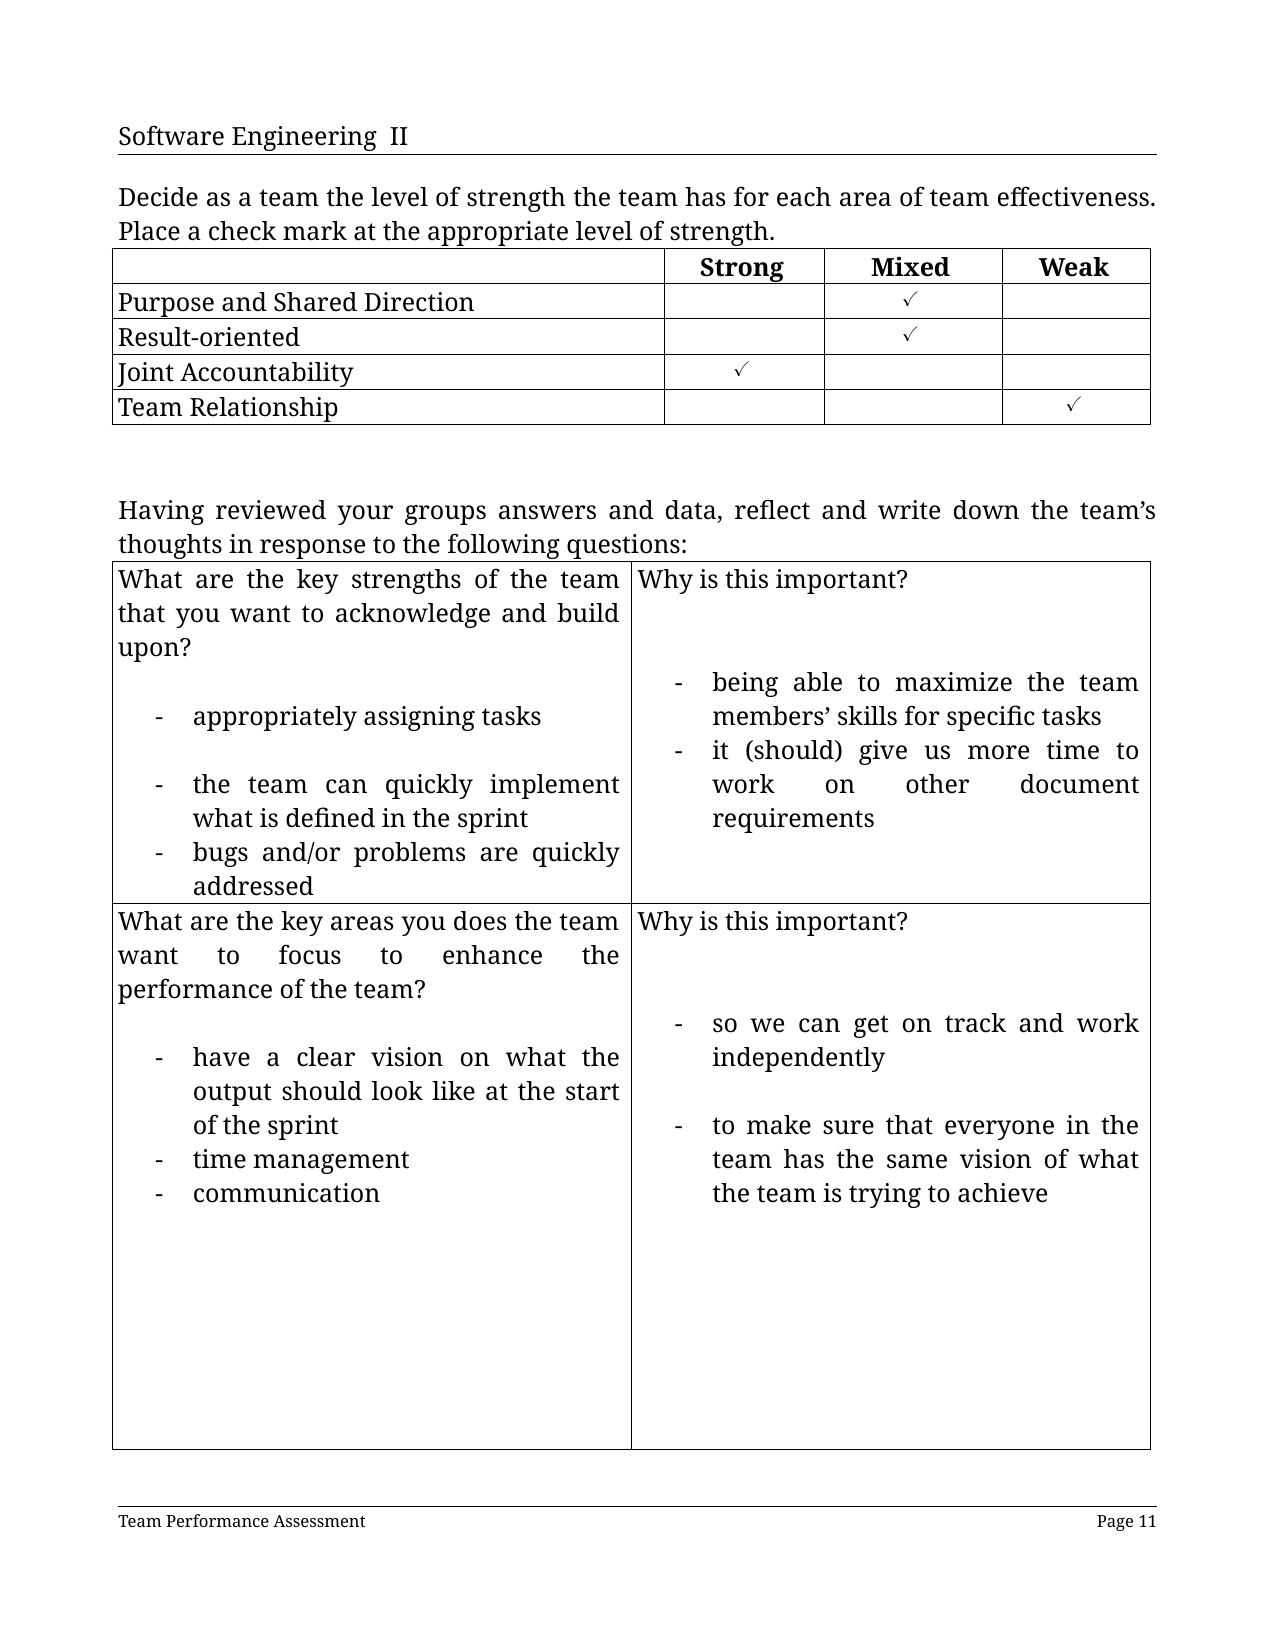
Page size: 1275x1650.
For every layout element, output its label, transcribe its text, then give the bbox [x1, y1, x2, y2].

table_header Strong [665, 249, 824, 283]
table_cell [825, 390, 1002, 424]
table_cell ✓ [825, 284, 1002, 318]
table_header Mixed [825, 249, 1002, 283]
table_header Why is this important? being able to maximize the team members’ skills for specific tasks it (should) give us more time to work on other document requirements [632, 562, 1150, 903]
table_cell Joint Accountability [113, 355, 664, 388]
table_header [113, 249, 664, 283]
table_cell Purpose and Shared Direction [113, 284, 664, 318]
table_cell ✓ [1003, 390, 1150, 424]
table_cell [825, 355, 1002, 388]
table_header Weak [1003, 249, 1150, 283]
table_cell What are the key areas you does the team want to focus to enhance the performance of the team? have a clear vision on what the output should look like at the start of the sprint time management communication [113, 904, 631, 1449]
table_cell [1003, 284, 1150, 318]
table_cell [665, 284, 824, 318]
table_cell [665, 319, 824, 353]
text Having reviewed your groups answers and data, reflect and write down the team’s thoughts in response to the following questions: [118, 493, 1157, 561]
table_header What are the key strengths of the team that you want to acknowledge and build upon? appropriately assigning tasks the team can quickly implement what is defined in the sprint bugs and/or problems are quickly addressed [113, 562, 631, 903]
table_cell Result-oriented [113, 319, 664, 353]
table_cell [665, 390, 824, 424]
table_cell [1003, 355, 1150, 388]
table_cell Team Relationship [113, 390, 664, 424]
text Decide as a team the level of strength the team has for each area of team effectiveness. Place a check mark at the appropriate level of strength. [118, 180, 1157, 248]
table_cell [1003, 319, 1150, 353]
table_cell ✓ [825, 319, 1002, 353]
table_cell ✓ [665, 355, 824, 388]
table_cell Why is this important? so we can get on track and work independently to make sure that everyone in the team has the same vision of what the team is trying to achieve [632, 904, 1150, 1449]
